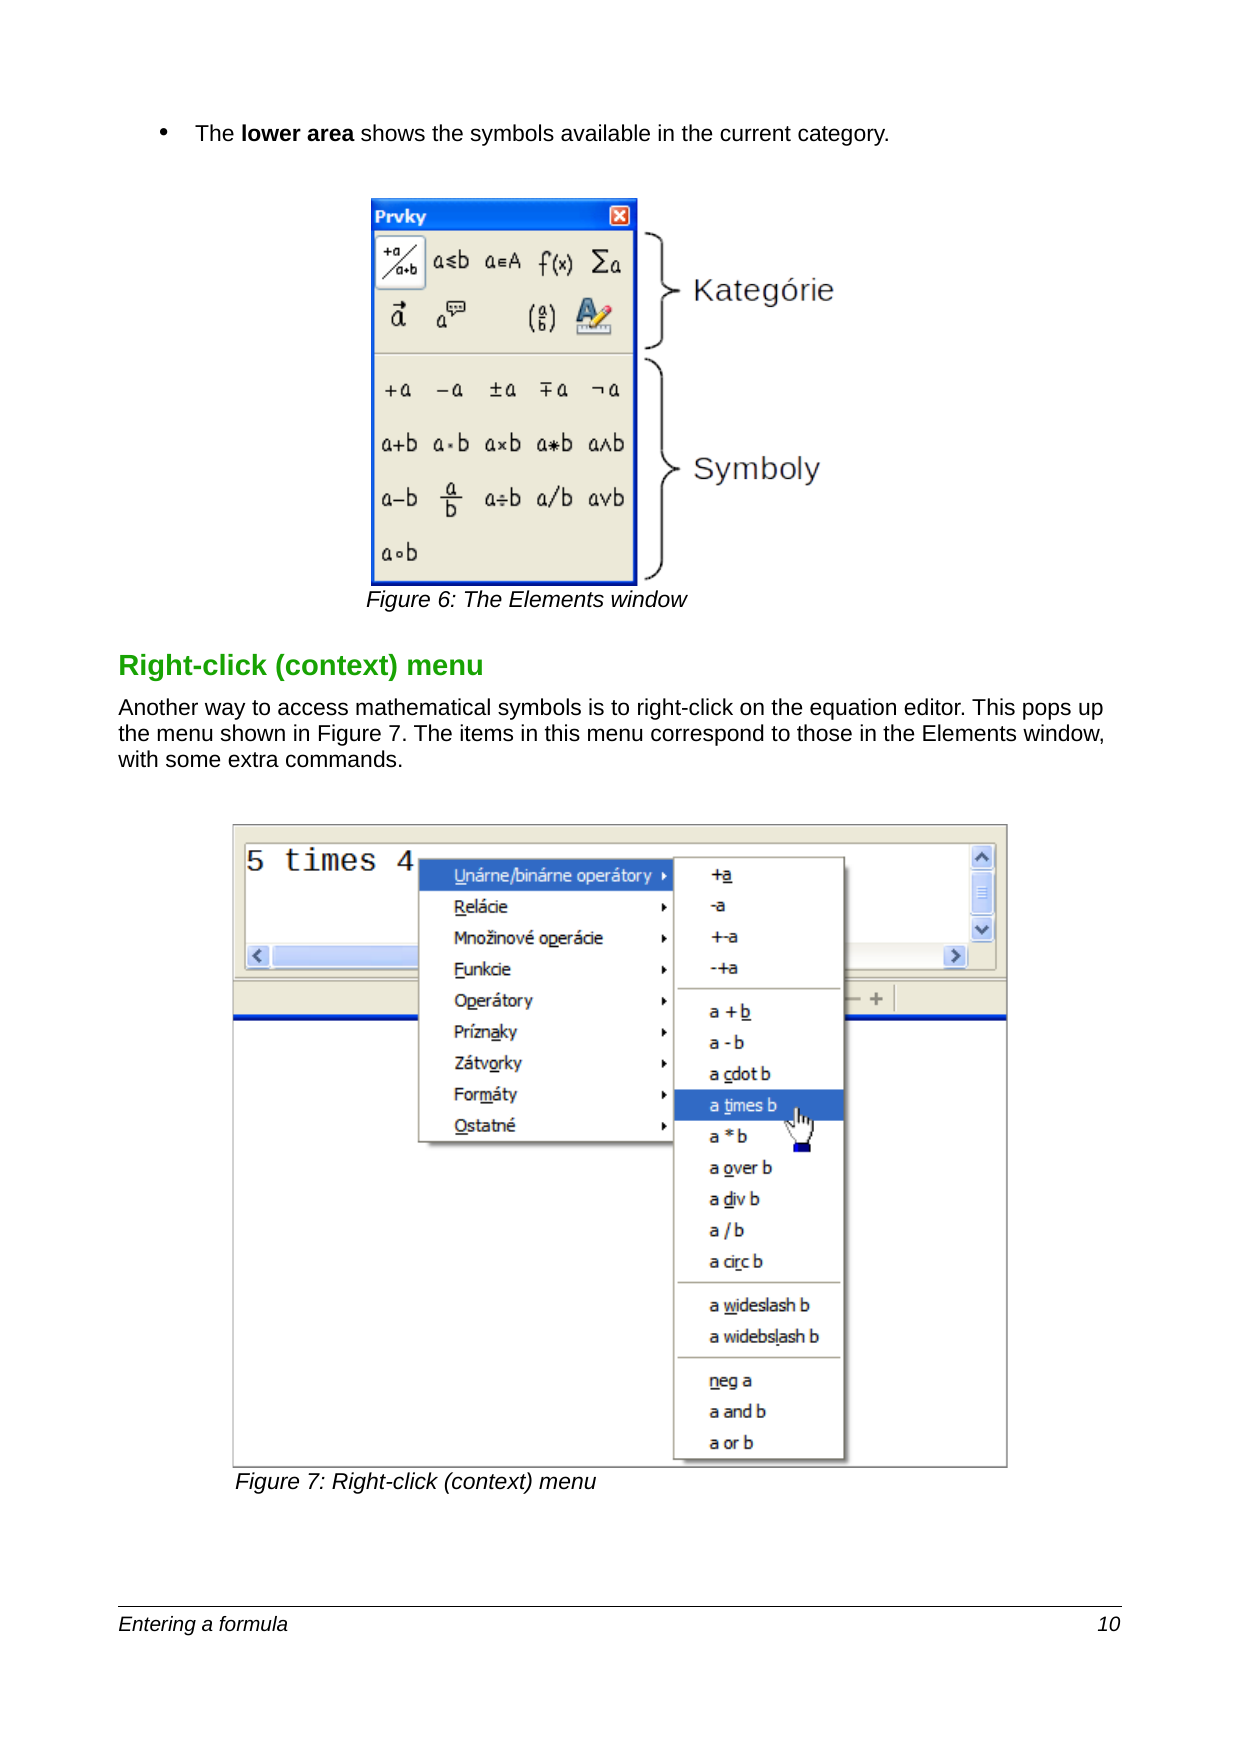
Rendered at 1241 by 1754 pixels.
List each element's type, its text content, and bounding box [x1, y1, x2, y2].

picture [232, 824, 1008, 1468]
text Figure 6: The Elements window [366, 205, 874, 612]
subtitle Right-click (context) menu [118, 648, 1122, 681]
list The lower area shows the symbols available in the current category. [156, 118, 1122, 147]
picture [371, 198, 870, 586]
text Another way to access mathematical symbols is to right-click on the equation editor. This pops up the menu shown in Figure 7. The items in this menu correspond to those in the Elements window, with some extra commands. [118, 694, 1122, 773]
text Figure 7: Right-click (context) menu [235, 1468, 1005, 1494]
